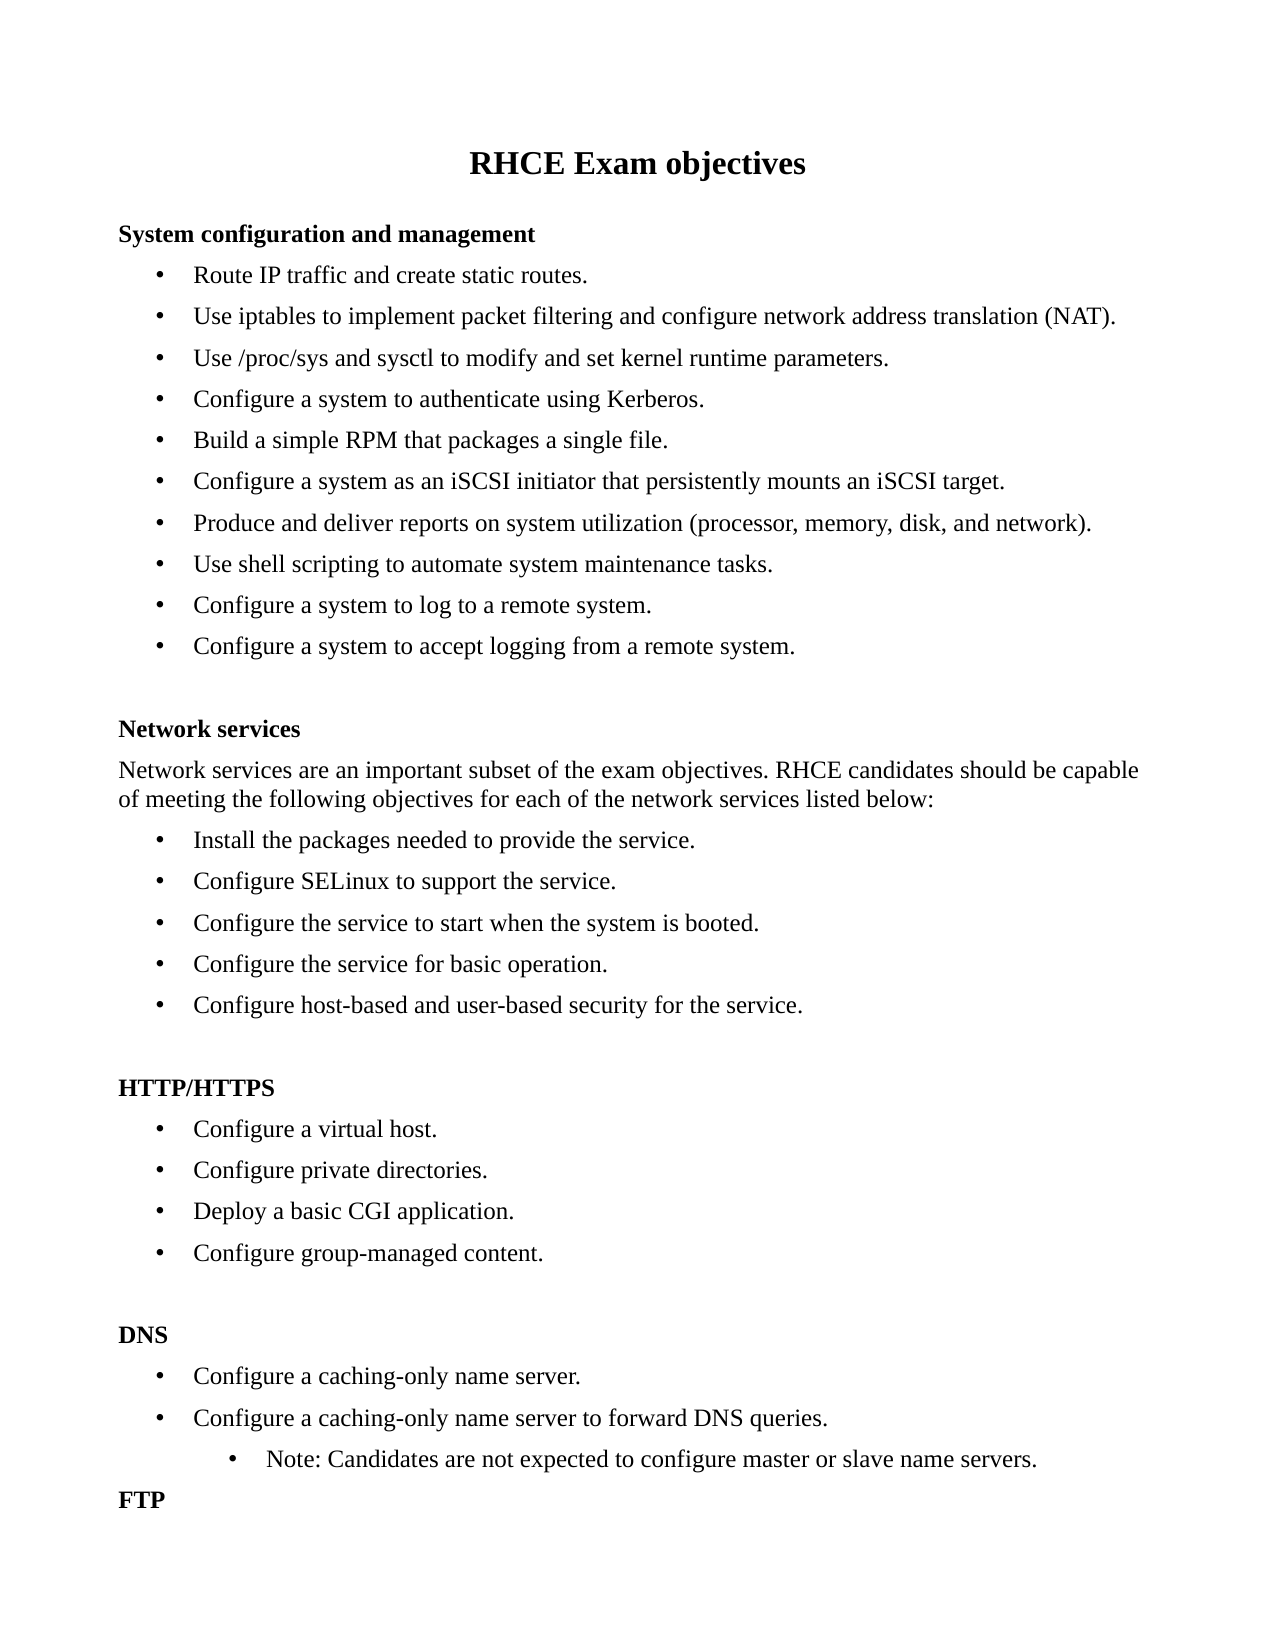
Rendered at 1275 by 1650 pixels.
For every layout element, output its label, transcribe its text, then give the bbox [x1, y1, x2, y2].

text Network services [118, 714, 1157, 743]
text Network services are an important subset of the exam objectives. RHCE candidates should be capable of meeting the following objectives for each of the network services listed below: [118, 755, 1157, 813]
list Install the packages needed to provide the service. [156, 825, 1157, 854]
text FTP [118, 1485, 1157, 1514]
subtitle RHCE Exam objectives [118, 143, 1157, 181]
list Configure private directories. [156, 1155, 1157, 1184]
list Configure the service to start when the system is booted. [156, 908, 1157, 936]
list Produce and deliver reports on system utilization (processor, memory, disk, and network). [156, 508, 1157, 536]
list Use /proc/sys and sysctl to modify and set kernel runtime parameters. [156, 343, 1157, 371]
list Route IP traffic and create static routes. [156, 260, 1157, 289]
text DNS [118, 1320, 1157, 1349]
list Deploy a basic CGI application. [156, 1196, 1157, 1225]
list Configure SELinux to support the service. [156, 866, 1157, 895]
list Configure the service for basic operation. [156, 949, 1157, 978]
list Configure a virtual host. [156, 1114, 1157, 1143]
list Configure a caching-only name server. [156, 1361, 1157, 1390]
text HTTP/HTTPS [118, 1073, 1157, 1101]
list Use shell scripting to automate system maintenance tasks. [156, 549, 1157, 578]
list Note: Candidates are not expected to configure master or slave name servers. [228, 1444, 1157, 1473]
list Configure a system to log to a remote system. [156, 590, 1157, 619]
list Configure host-based and user-based security for the service. [156, 990, 1157, 1019]
subtitle System configuration and management [118, 219, 1157, 248]
list Use iptables to implement packet filtering and configure network address translation (NAT). [156, 301, 1157, 330]
list Configure a system as an iSCSI initiator that persistently mounts an iSCSI target. [156, 466, 1157, 495]
list Configure a system to accept logging from a remote system. [156, 631, 1157, 660]
list Configure a caching-only name server to forward DNS queries. [156, 1403, 1157, 1431]
list Configure group-managed content. [156, 1238, 1157, 1266]
list Build a simple RPM that packages a single file. [156, 425, 1157, 454]
list Configure a system to authenticate using Kerberos. [156, 384, 1157, 413]
